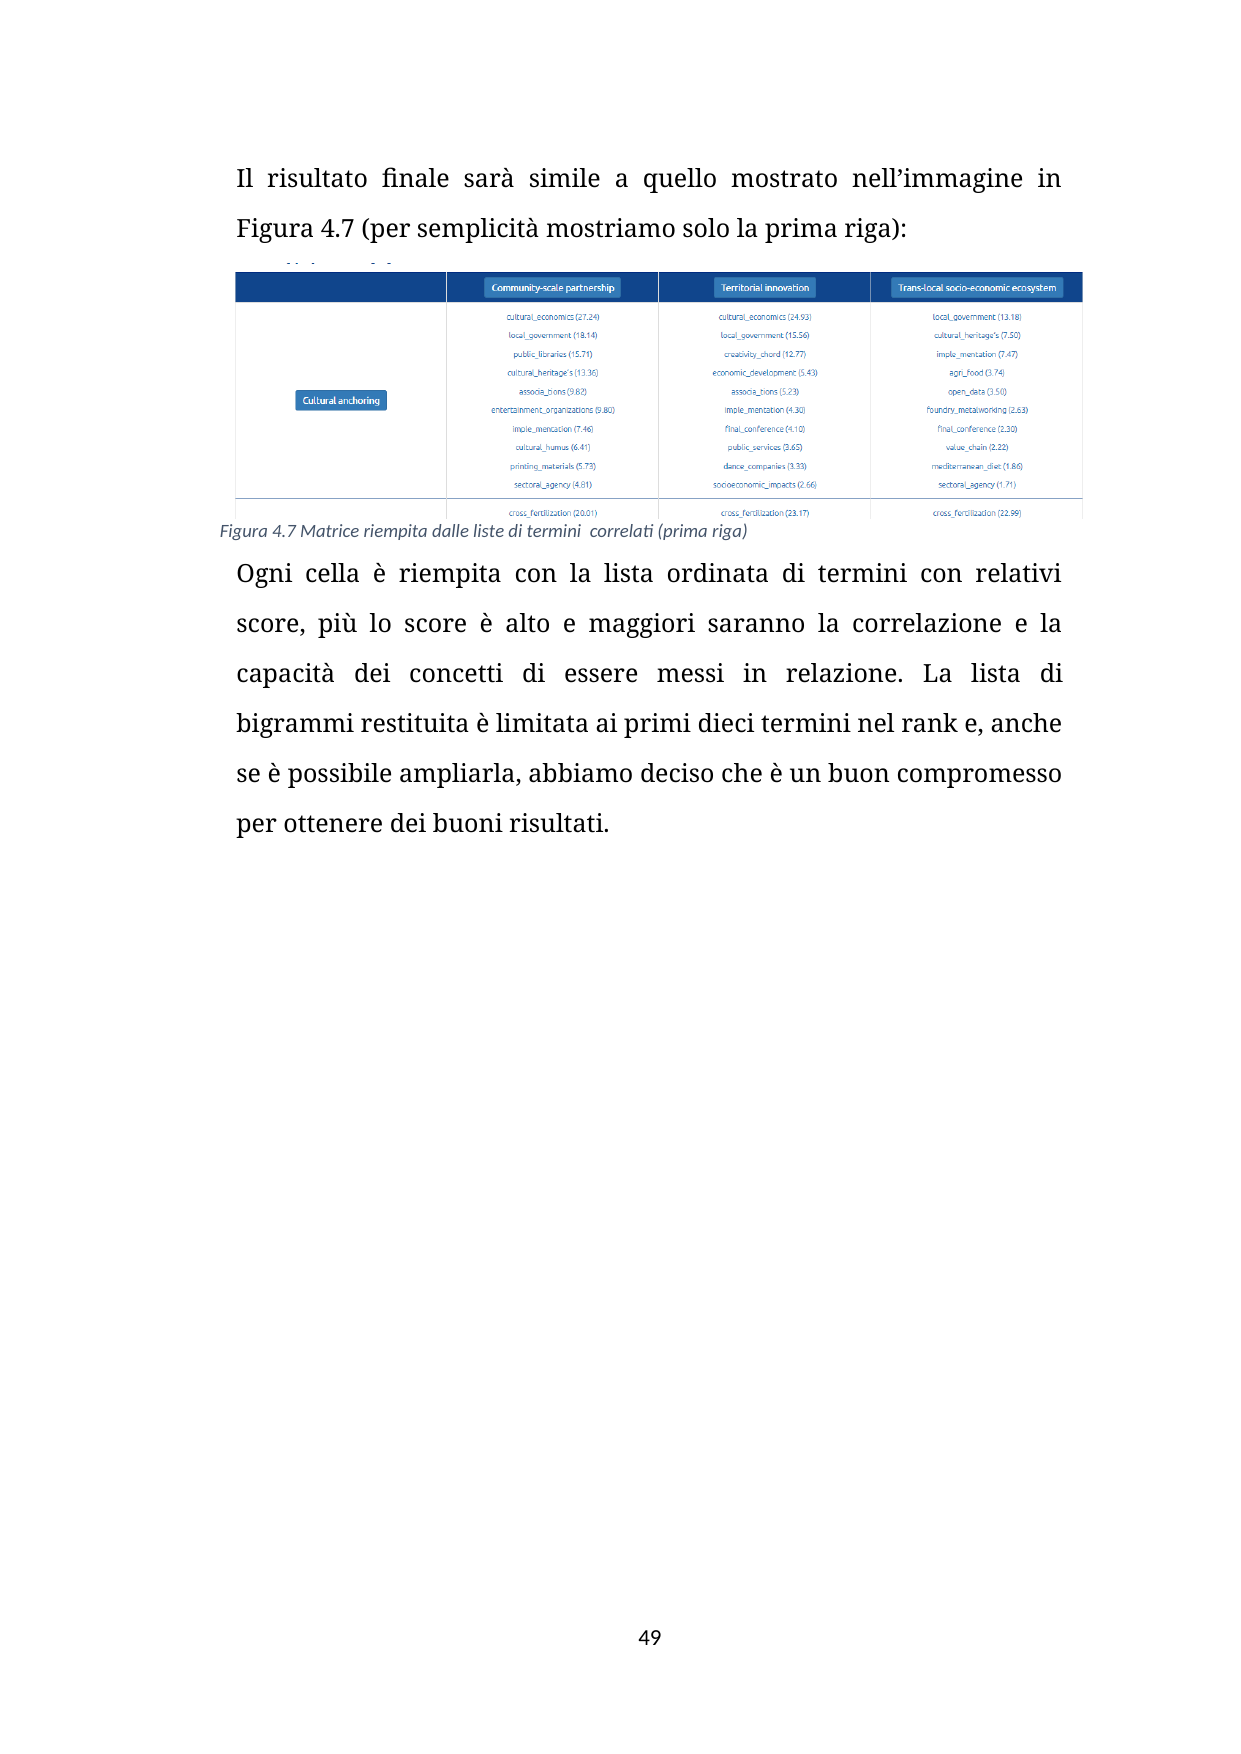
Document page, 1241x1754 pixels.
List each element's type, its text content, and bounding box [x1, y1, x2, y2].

text Il risultato finale sarà simile a quello mostrato nell’immagine in Figura 4.7 (per semplicità mostriamo solo la prima riga): [236, 148, 1063, 248]
text Figura 4.7 Matrice riempita dalle liste di termini correlati (prima riga) [219, 519, 1121, 542]
text Ogni cella è riempita con la lista ordinata di termini con relativi score, più lo score è alto e maggiori saranno la correlazione e la capacità dei concetti di essere messi in relazione. La lista di bigrammi restituita è limitata ai primi dieci termini nel rank e, anche se è possibile ampliarla, abbiamo deciso che è un buon compromesso per ottenere dei buoni risultati. [236, 542, 1063, 842]
